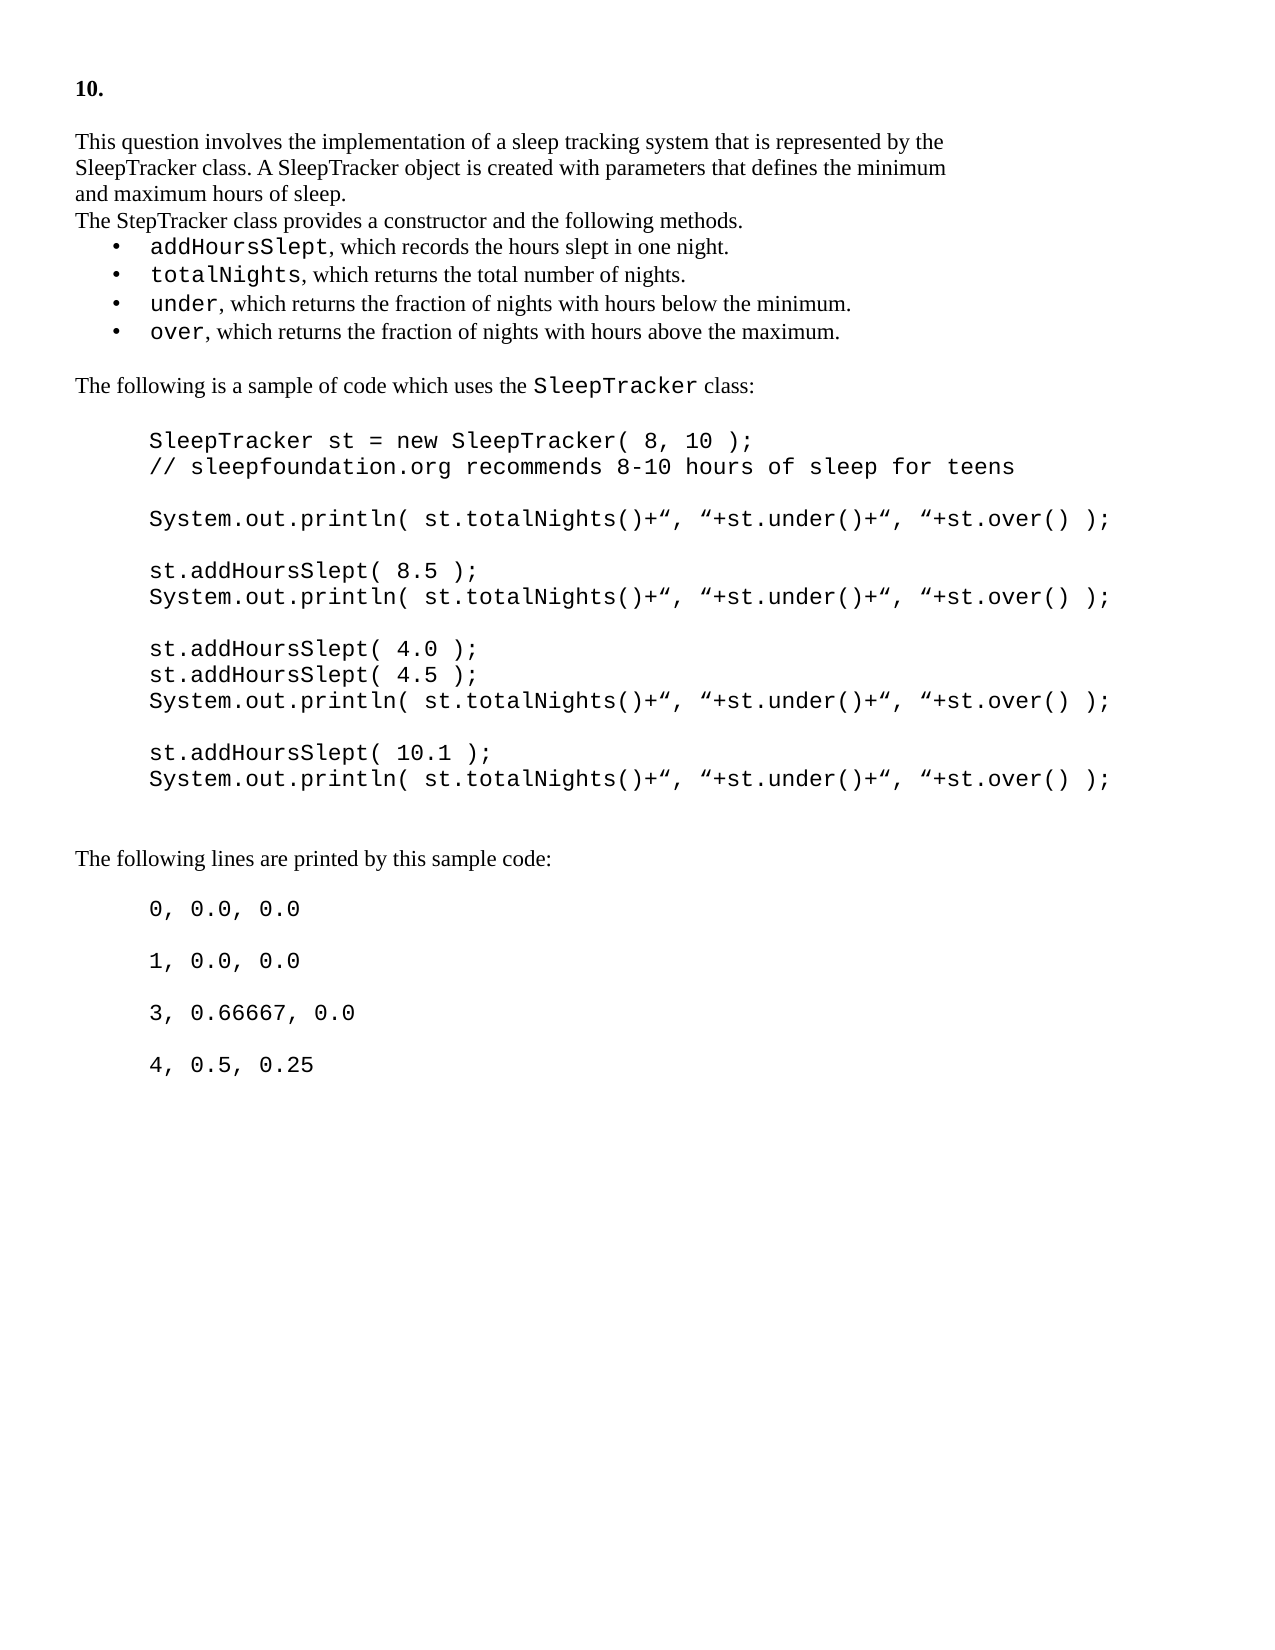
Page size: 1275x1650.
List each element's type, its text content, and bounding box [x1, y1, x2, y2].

list totalNights, which returns the total number of nights. [112, 261, 1200, 289]
text The following is a sample of code which uses the SleepTracker class: [75, 372, 1200, 401]
text // sleepfoundation.org recommends 8-10 hours of sleep for teens [75, 455, 1200, 481]
text and maximum hours of sleep. [75, 180, 1200, 207]
text This question involves the implementation of a sleep tracking system that is represented by the [75, 128, 1200, 154]
text st.addHoursSlept( 4.0 ); [75, 637, 1200, 663]
text st.addHoursSlept( 8.5 ); [75, 559, 1200, 585]
list over, which returns the fraction of nights with hours above the maximum. [112, 318, 1200, 346]
text 0, 0.0, 0.0 [75, 898, 1200, 924]
text SleepTracker class. A SleepTracker object is created with parameters that defines the minimum [75, 154, 1200, 180]
list addHoursSlept, which records the hours slept in one night. [112, 233, 1200, 261]
text st.addHoursSlept( 10.1 ); [75, 741, 1200, 767]
text 10. [75, 75, 1200, 101]
text System.out.println( st.totalNights()+“, “+st.under()+“, “+st.over() ); [75, 689, 1200, 715]
text 4, 0.5, 0.25 [75, 1053, 1200, 1079]
text st.addHoursSlept( 4.5 ); [75, 663, 1200, 689]
text 1, 0.0, 0.0 [75, 950, 1200, 976]
text 3, 0.66667, 0.0 [75, 1002, 1200, 1027]
text System.out.println( st.totalNights()+“, “+st.under()+“, “+st.over() ); [75, 507, 1200, 533]
text SleepTracker st = new SleepTracker( 8, 10 ); [75, 427, 1200, 455]
text The following lines are printed by this sample code: [75, 845, 1200, 871]
list under, which returns the fraction of nights with hours below the minimum. [112, 289, 1200, 318]
text System.out.println( st.totalNights()+“, “+st.under()+“, “+st.over() ); [75, 585, 1200, 611]
text The StepTracker class provides a constructor and the following methods. [75, 207, 1200, 233]
text System.out.println( st.totalNights()+“, “+st.under()+“, “+st.over() ); [75, 767, 1200, 793]
